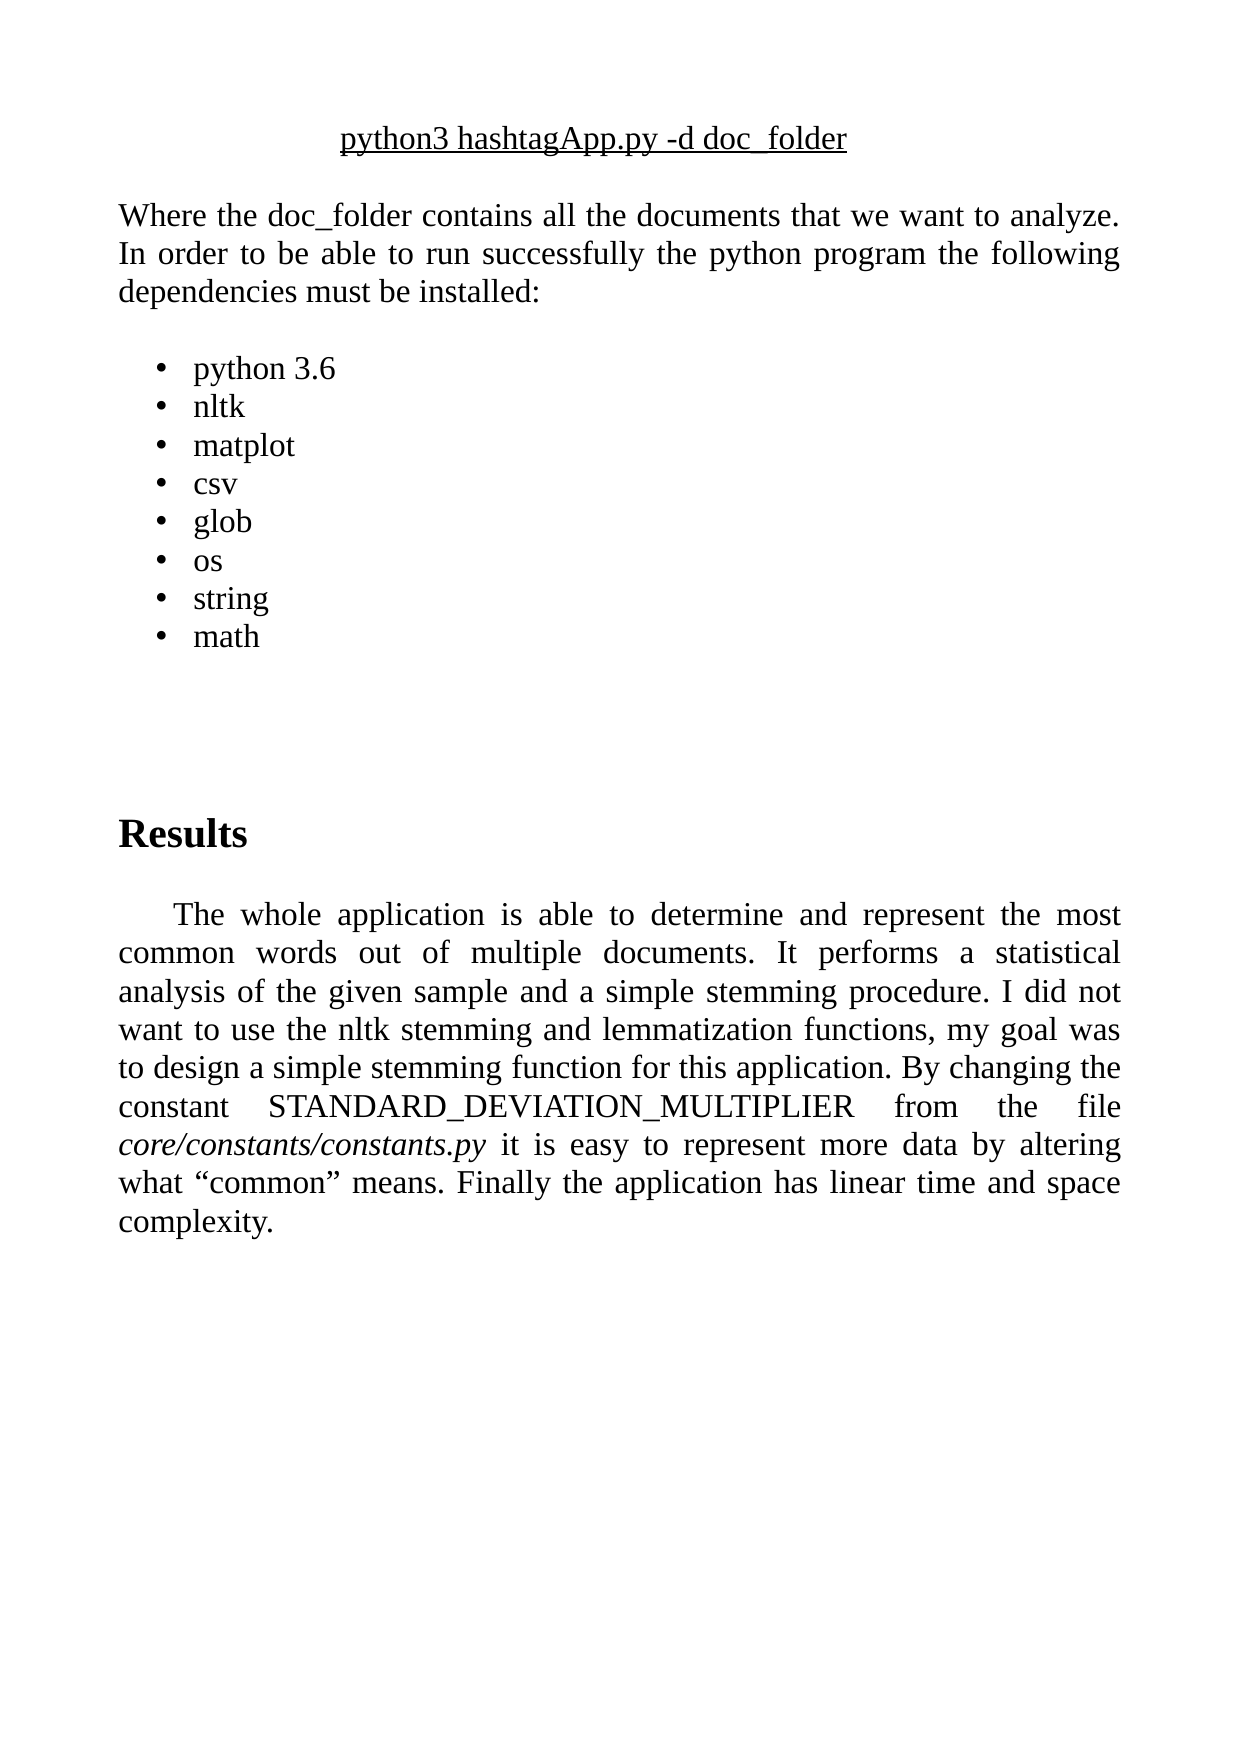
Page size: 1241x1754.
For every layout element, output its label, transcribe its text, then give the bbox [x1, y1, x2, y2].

list csv [156, 463, 1122, 501]
text python3 hashtagApp.py -d doc_folder [118, 118, 1122, 156]
text Results [118, 808, 1122, 856]
text Where the doc_folder contains all the documents that we want to analyze. In order to be able to run successfully the python program the following dependencies must be installed: [118, 195, 1122, 310]
list matplot [156, 425, 1122, 463]
list math [156, 616, 1122, 655]
list os [156, 540, 1122, 578]
text The whole application is able to determine and represent the most common words out of multiple documents. It performs a statistical analysis of the given sample and a simple stemming procedure. I did not want to use the nltk stemming and lemmatization functions, my goal was to design a simple stemming function for this application. By changing the constant STANDARD_DEVIATION_MULTIPLIER from the file core/constants/constants.py it is easy to represent more data by altering what “common” means. Finally the application has linear time and space complexity. [118, 894, 1122, 1239]
list nltk [156, 386, 1122, 425]
list string [156, 578, 1122, 616]
list glob [156, 501, 1122, 540]
list python 3.6 [156, 348, 1122, 386]
